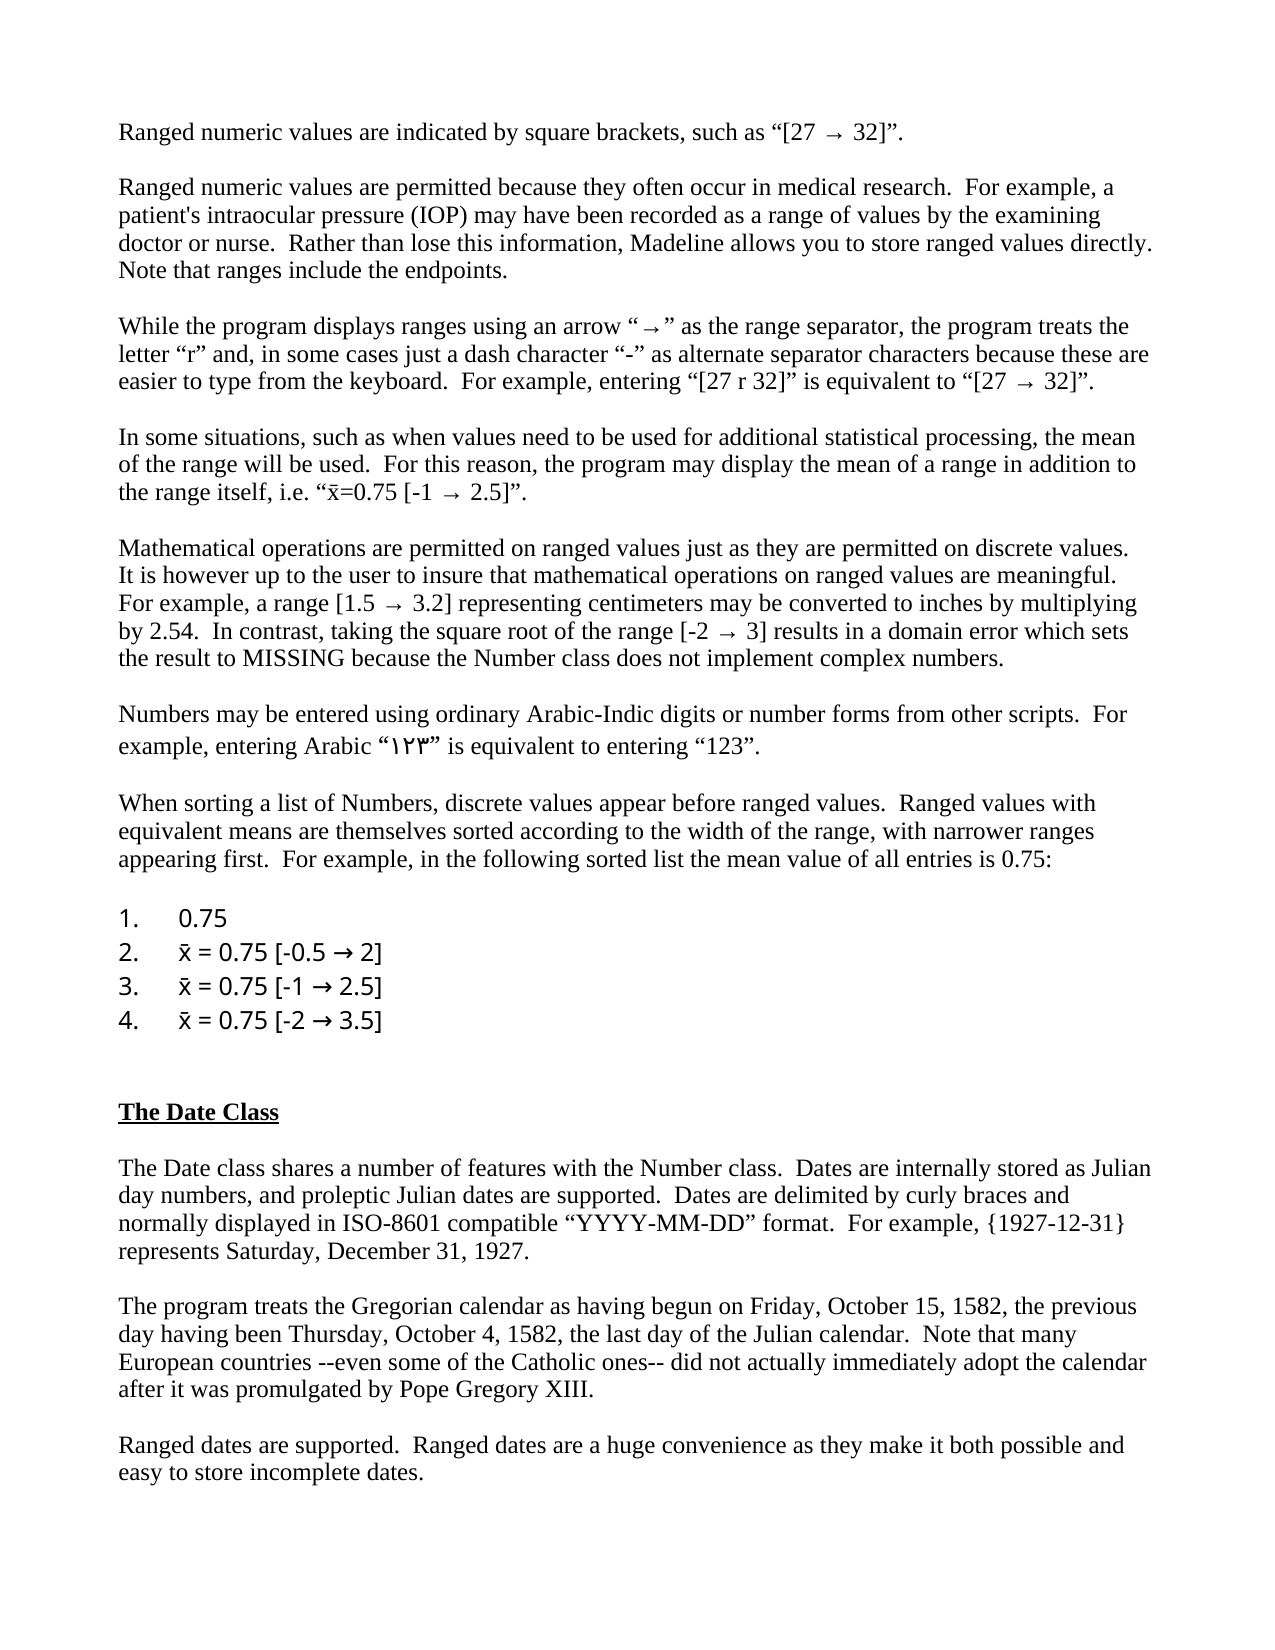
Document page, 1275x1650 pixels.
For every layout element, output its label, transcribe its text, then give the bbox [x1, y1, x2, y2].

text Mathematical operations are permitted on ranged values just as they are permitted on discrete values. It is however up to the user to insure that mathematical operations on ranged values are meaningful. For example, a range [1.5 → 3.2] representing centimeters may be converted to inches by multiplying by 2.54. In contrast, taking the square root of the range [-2 → 3] results in a domain error which sets the result to MISSING because the Number class does not implement complex numbers. [118, 534, 1157, 672]
text Ranged dates are supported. Ranged dates are a huge convenience as they make it both possible and easy to store incomplete dates. [118, 1431, 1157, 1486]
text The Date class shares a number of features with the Number class. Dates are internally stored as Julian day numbers, and proleptic Julian dates are supported. Dates are delimited by curly braces and normally displayed in ISO-8601 compatible “YYYY-MM-DD” format. For example, {1927-12-31} represents Saturday, December 31, 1927. [118, 1154, 1157, 1264]
text 3. x̄ = 0.75 [-1 → 2.5] [118, 968, 1157, 1002]
text Ranged numeric values are permitted because they often occur in medical research. For example, a patient's intraocular pressure (IOP) may have been recorded as a range of values by the examining doctor or nurse. Rather than lose this information, Madeline allows you to store ranged values directly. Note that ranges include the endpoints. [118, 173, 1157, 284]
text The program treats the Gregorian calendar as having begun on Friday, October 15, 1582, the previous day having been Thursday, October 4, 1582, the last day of the Julian calendar. Note that many European countries --even some of the Catholic ones-- did not actually immediately adopt the calendar after it was promulgated by Pope Gregory XIII. [118, 1292, 1157, 1403]
text Ranged numeric values are indicated by square brackets, such as “[27 → 32]”. [118, 118, 1157, 146]
text When sorting a list of Numbers, discrete values appear before ranged values. Ranged values with equivalent means are themselves sorted according to the width of the range, with narrower ranges appearing first. For example, in the following sorted list the mean value of all entries is 0.75: [118, 789, 1157, 873]
text 2. x̄ = 0.75 [-0.5 → 2] [118, 934, 1157, 968]
text 1. 0.75 [118, 900, 1157, 934]
text The Date Class [118, 1098, 1157, 1126]
text In some situations, such as when values need to be used for additional statistical processing, the mean of the range will be used. For this reason, the program may display the mean of a range in addition to the range itself, i.e. “x̄=0.75 [-1 → 2.5]”. [118, 423, 1157, 506]
text While the program displays ranges using an arrow “→” as the range separator, the program treats the letter “r” and, in some cases just a dash character “-” as alternate separator characters because these are easier to type from the keyboard. For example, entering “[27 r 32]” is equivalent to “[27 → 32]”. [118, 312, 1157, 395]
text 4. x̄ = 0.75 [-2 → 3.5] [118, 1002, 1157, 1037]
text Numbers may be entered using ordinary Arabic-Indic digits or number forms from other scripts. For example, entering Arabic “١٢٣” is equivalent to entering “123”. [118, 700, 1157, 762]
